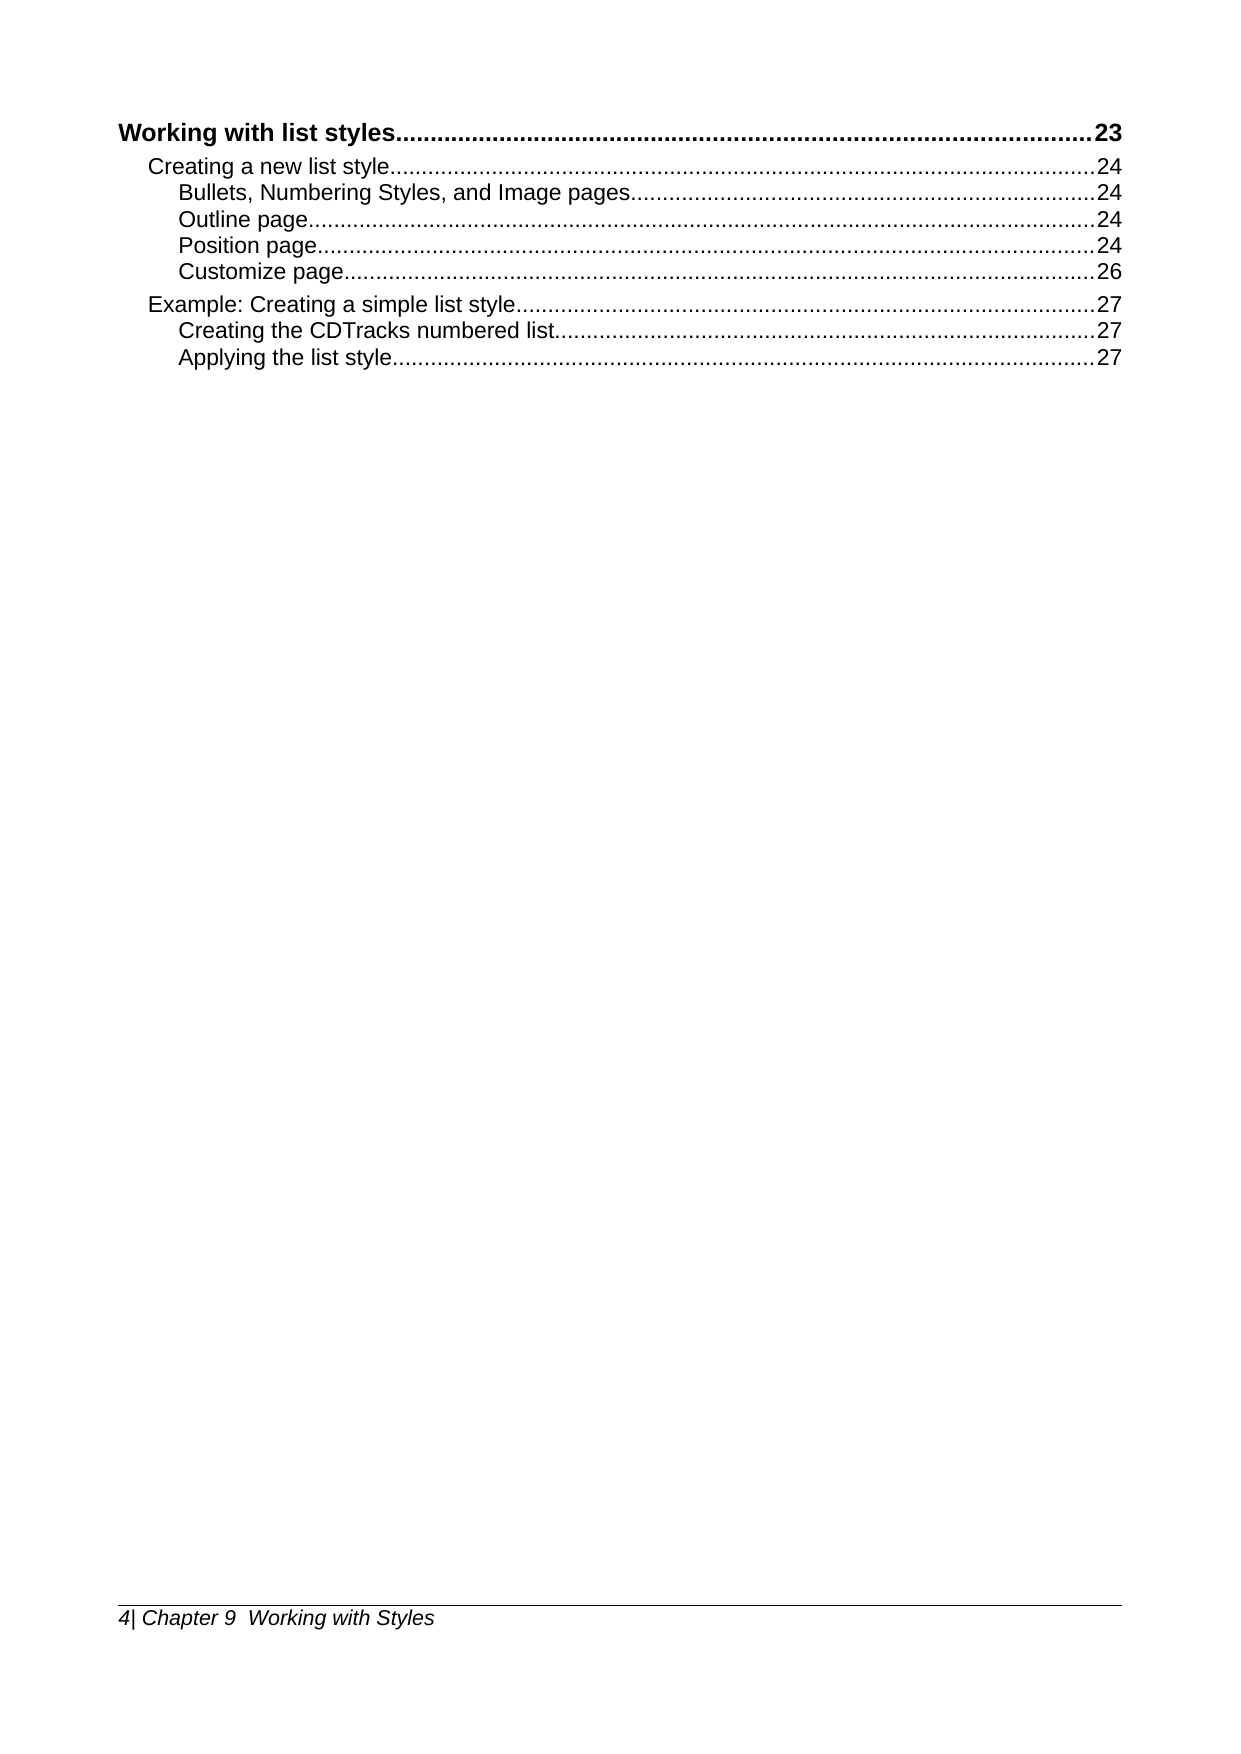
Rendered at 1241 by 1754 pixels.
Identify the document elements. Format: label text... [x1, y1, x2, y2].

text Applying the list style 27 [178, 343, 1122, 370]
text Example: Creating a simple list style 27 [148, 291, 1122, 317]
text Customize page 26 [178, 258, 1122, 285]
text Creating the CDTracks numbered list 27 [178, 317, 1122, 343]
text Bullets, Numbering Styles, and Image pages 24 [178, 179, 1122, 206]
text Position page 24 [178, 232, 1122, 258]
text Outline page 24 [178, 206, 1122, 232]
text Creating a new list style 24 [148, 153, 1122, 179]
text Working with list styles 23 [118, 118, 1122, 147]
